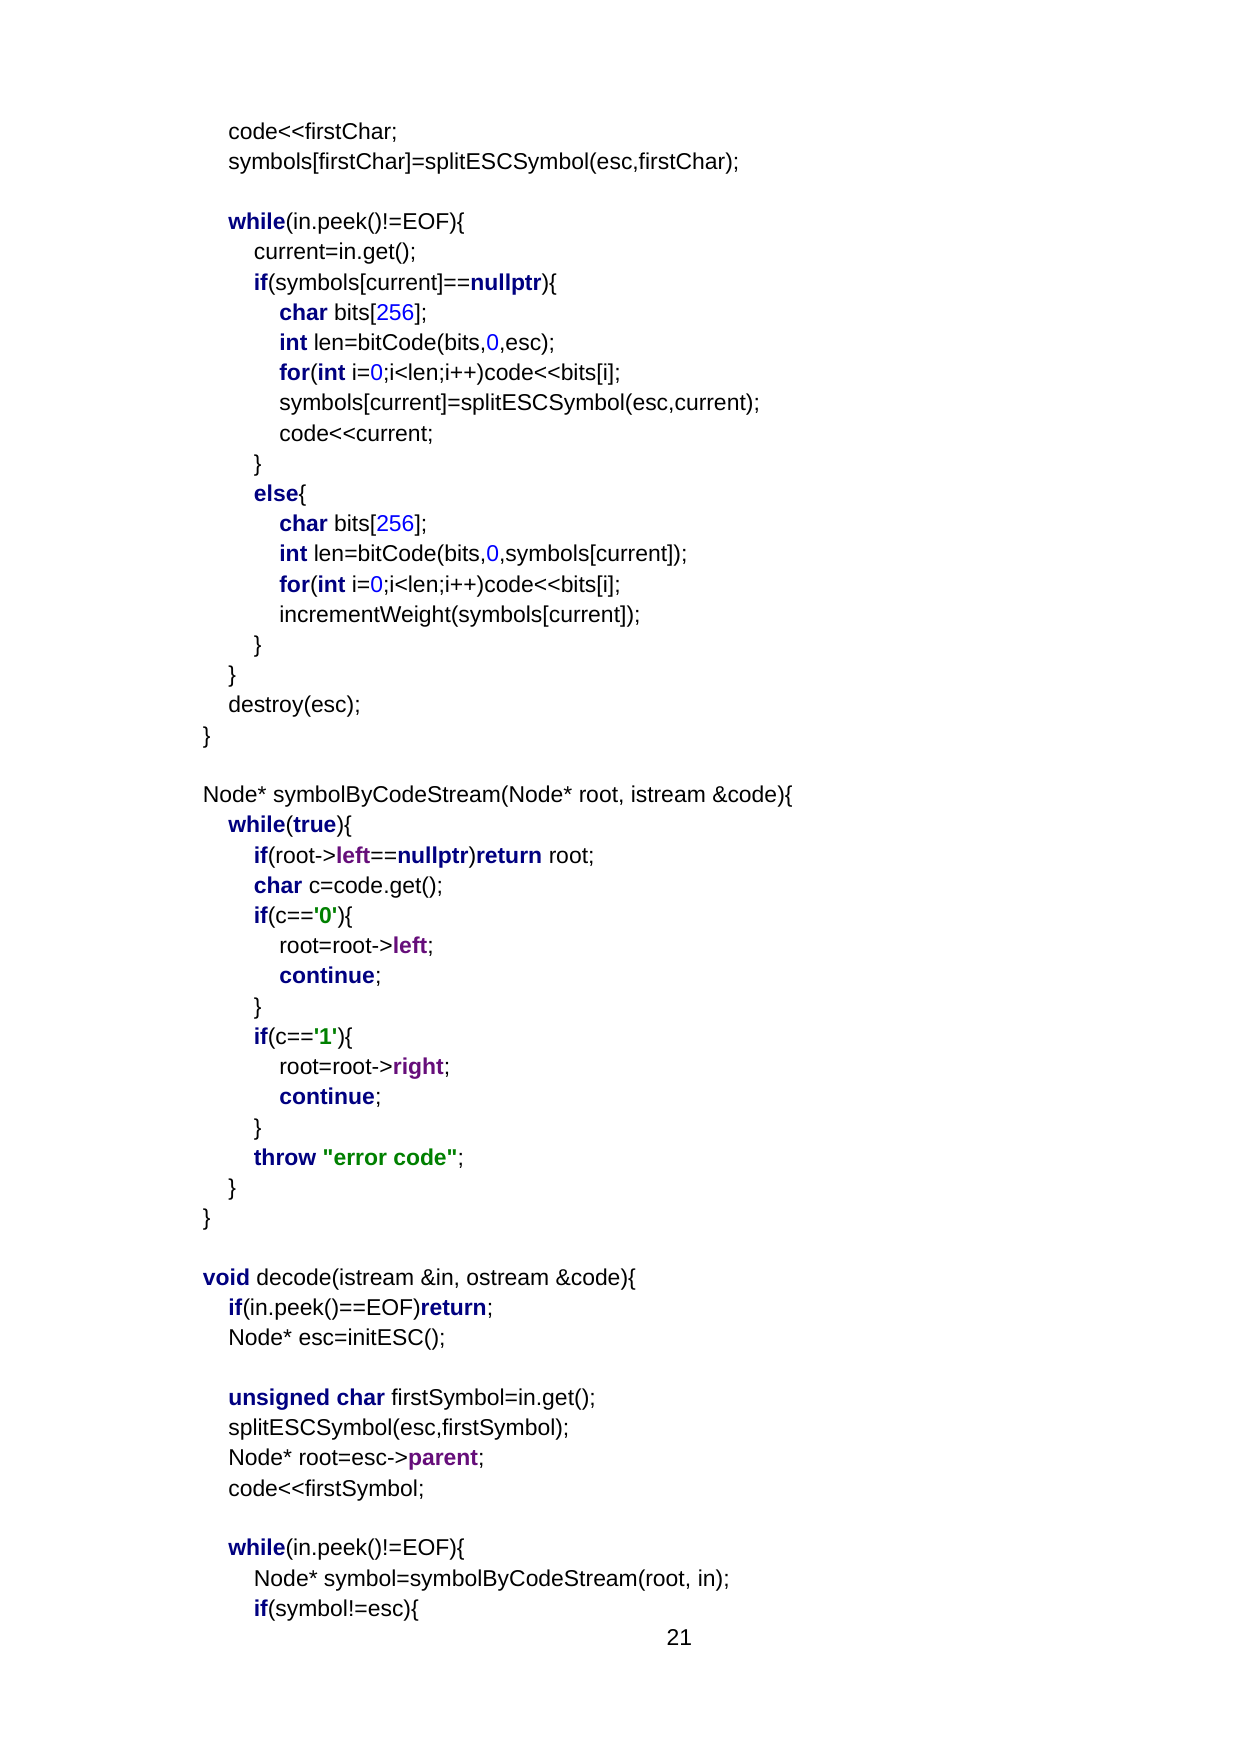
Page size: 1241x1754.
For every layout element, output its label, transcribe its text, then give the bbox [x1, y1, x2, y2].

text if(symbols[current]==nullptr){ [177, 268, 1181, 295]
text Node* esc=initESC(); [177, 1324, 1181, 1351]
text } [177, 450, 1181, 476]
text for(int i=0;i<len;i++)code<<bits[i]; [177, 359, 1181, 385]
text } [177, 1113, 1181, 1140]
text symbols[current]=splitESCSymbol(esc,current); [177, 389, 1181, 416]
text while(in.peek()!=EOF){ [177, 208, 1181, 234]
text else{ [177, 480, 1181, 506]
text splitESCSymbol(esc,firstSymbol); [177, 1414, 1181, 1441]
text if(c=='0'){ [177, 902, 1181, 928]
text } [177, 661, 1181, 687]
text if(in.peek()==EOF)return; [177, 1294, 1181, 1320]
text symbols[firstChar]=splitESCSymbol(esc,firstChar); [177, 148, 1181, 175]
text char c=code.get(); [177, 872, 1181, 898]
text int len=bitCode(bits,0,esc); [177, 329, 1181, 355]
text code<<firstChar; [177, 118, 1181, 144]
text if(symbol!=esc){ [177, 1595, 1181, 1621]
text for(int i=0;i<len;i++)code<<bits[i]; [177, 571, 1181, 597]
text } [177, 631, 1181, 657]
text int len=bitCode(bits,0,symbols[current]); [177, 540, 1181, 567]
text while(true){ [177, 811, 1181, 838]
text } [177, 1204, 1181, 1231]
text char bits[256]; [177, 510, 1181, 536]
text root=root->right; [177, 1053, 1181, 1079]
text Node* root=esc->parent; [177, 1444, 1181, 1471]
text continue; [177, 1083, 1181, 1110]
text while(in.peek()!=EOF){ [177, 1534, 1181, 1561]
text char bits[256]; [177, 299, 1181, 325]
text Node* symbolByCodeStream(Node* root, istream &code){ [177, 781, 1181, 808]
text current=in.get(); [177, 238, 1181, 264]
text destroy(esc); [177, 691, 1181, 718]
text if(root->left==nullptr)return root; [177, 842, 1181, 868]
text } [177, 1174, 1181, 1200]
text code<<firstSymbol; [177, 1474, 1181, 1501]
text throw "error code"; [177, 1144, 1181, 1170]
text Node* symbol=symbolByCodeStream(root, in); [177, 1564, 1181, 1591]
text code<<current; [177, 419, 1181, 446]
text } [177, 722, 1181, 748]
text unsigned char firstSymbol=in.get(); [177, 1384, 1181, 1410]
text void decode(istream &in, ostream &code){ [177, 1264, 1181, 1290]
text if(c=='1'){ [177, 1023, 1181, 1049]
text } [177, 993, 1181, 1019]
text root=root->left; [177, 932, 1181, 959]
text incrementWeight(symbols[current]); [177, 601, 1181, 627]
text continue; [177, 962, 1181, 989]
